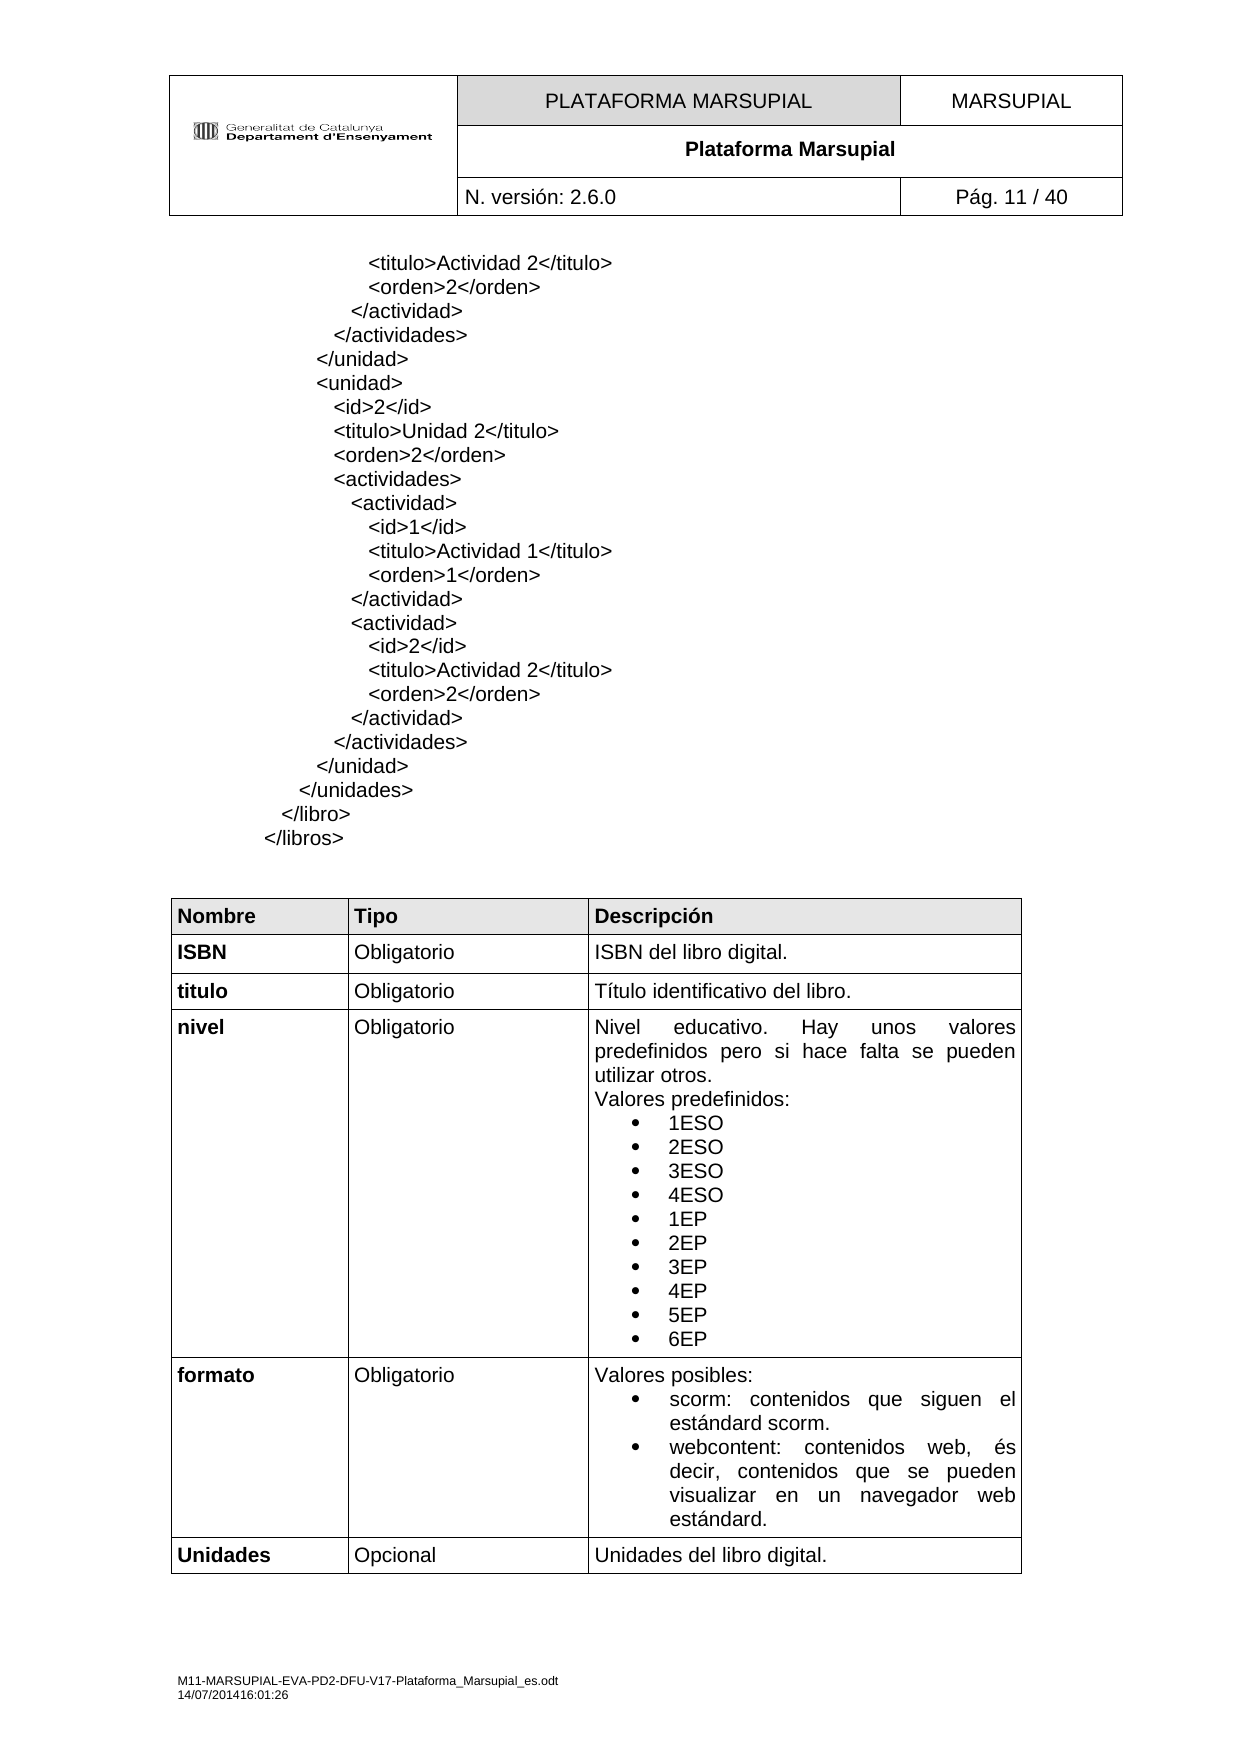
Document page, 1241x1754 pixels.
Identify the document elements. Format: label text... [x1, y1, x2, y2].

table_cell Obligatorio [349, 974, 588, 1008]
table_cell Obligatorio [349, 935, 588, 972]
table_cell Unidades [172, 1538, 348, 1573]
text </unidad> [177, 347, 1122, 371]
table_cell Título identificativo del libro. [589, 974, 1021, 1008]
text <unidad> [177, 371, 1122, 395]
text </libro> [177, 802, 1122, 826]
table_cell Unidades del libro digital. [589, 1538, 1021, 1573]
table_header Tipo [349, 899, 588, 934]
text <id>2</id> [177, 634, 1122, 658]
table_cell ISBN del libro digital. [589, 935, 1021, 972]
text <actividad> [177, 491, 1122, 514]
table_cell Nivel educativo. Hay unos valores predefinidos pero si hace falta se pueden utilizar otros. Valores predefinidos: 1ESO 2ESO 3ESO 4ESO 1EP 2EP 3EP 4EP 5EP 6EP [589, 1010, 1021, 1357]
text <actividades> [177, 467, 1122, 491]
text <titulo>Actividad 2</titulo> [177, 658, 1122, 682]
table_cell nivel [172, 1010, 348, 1357]
text </actividad> [177, 586, 1122, 610]
text </unidades> [177, 778, 1122, 802]
text <id>2</id> [177, 395, 1122, 419]
table_cell Obligatorio [349, 1010, 588, 1357]
table_cell ISBN [172, 935, 348, 972]
table_header Descripción [589, 899, 1021, 934]
text <orden>1</orden> [177, 562, 1122, 586]
text <titulo>Unidad 2</titulo> [177, 419, 1122, 443]
table_cell formato [172, 1358, 348, 1537]
table_cell Opcional [349, 1538, 588, 1573]
text <id>1</id> [177, 514, 1122, 538]
table_cell titulo [172, 974, 348, 1008]
text <orden>2</orden> [177, 443, 1122, 467]
text <titulo>Actividad 1</titulo> [177, 538, 1122, 562]
text </libros> [177, 826, 1122, 850]
text </actividad> [177, 706, 1122, 730]
text </actividades> [177, 323, 1122, 347]
table_cell Obligatorio [349, 1358, 588, 1537]
text <titulo>Actividad 2</titulo> [177, 251, 1122, 275]
text </unidad> [177, 754, 1122, 778]
text </actividades> [177, 730, 1122, 754]
table_header Nombre [172, 899, 348, 934]
text <orden>2</orden> [177, 682, 1122, 706]
text <orden>2</orden> [177, 275, 1122, 299]
text </actividad> [177, 299, 1122, 323]
table_cell Valores posibles: scorm: contenidos que siguen el estándard scorm. webcontent: contenidos web, és decir, contenidos que se pueden visualizar en un navegador web estándard. [589, 1358, 1021, 1537]
text <actividad> [177, 610, 1122, 634]
